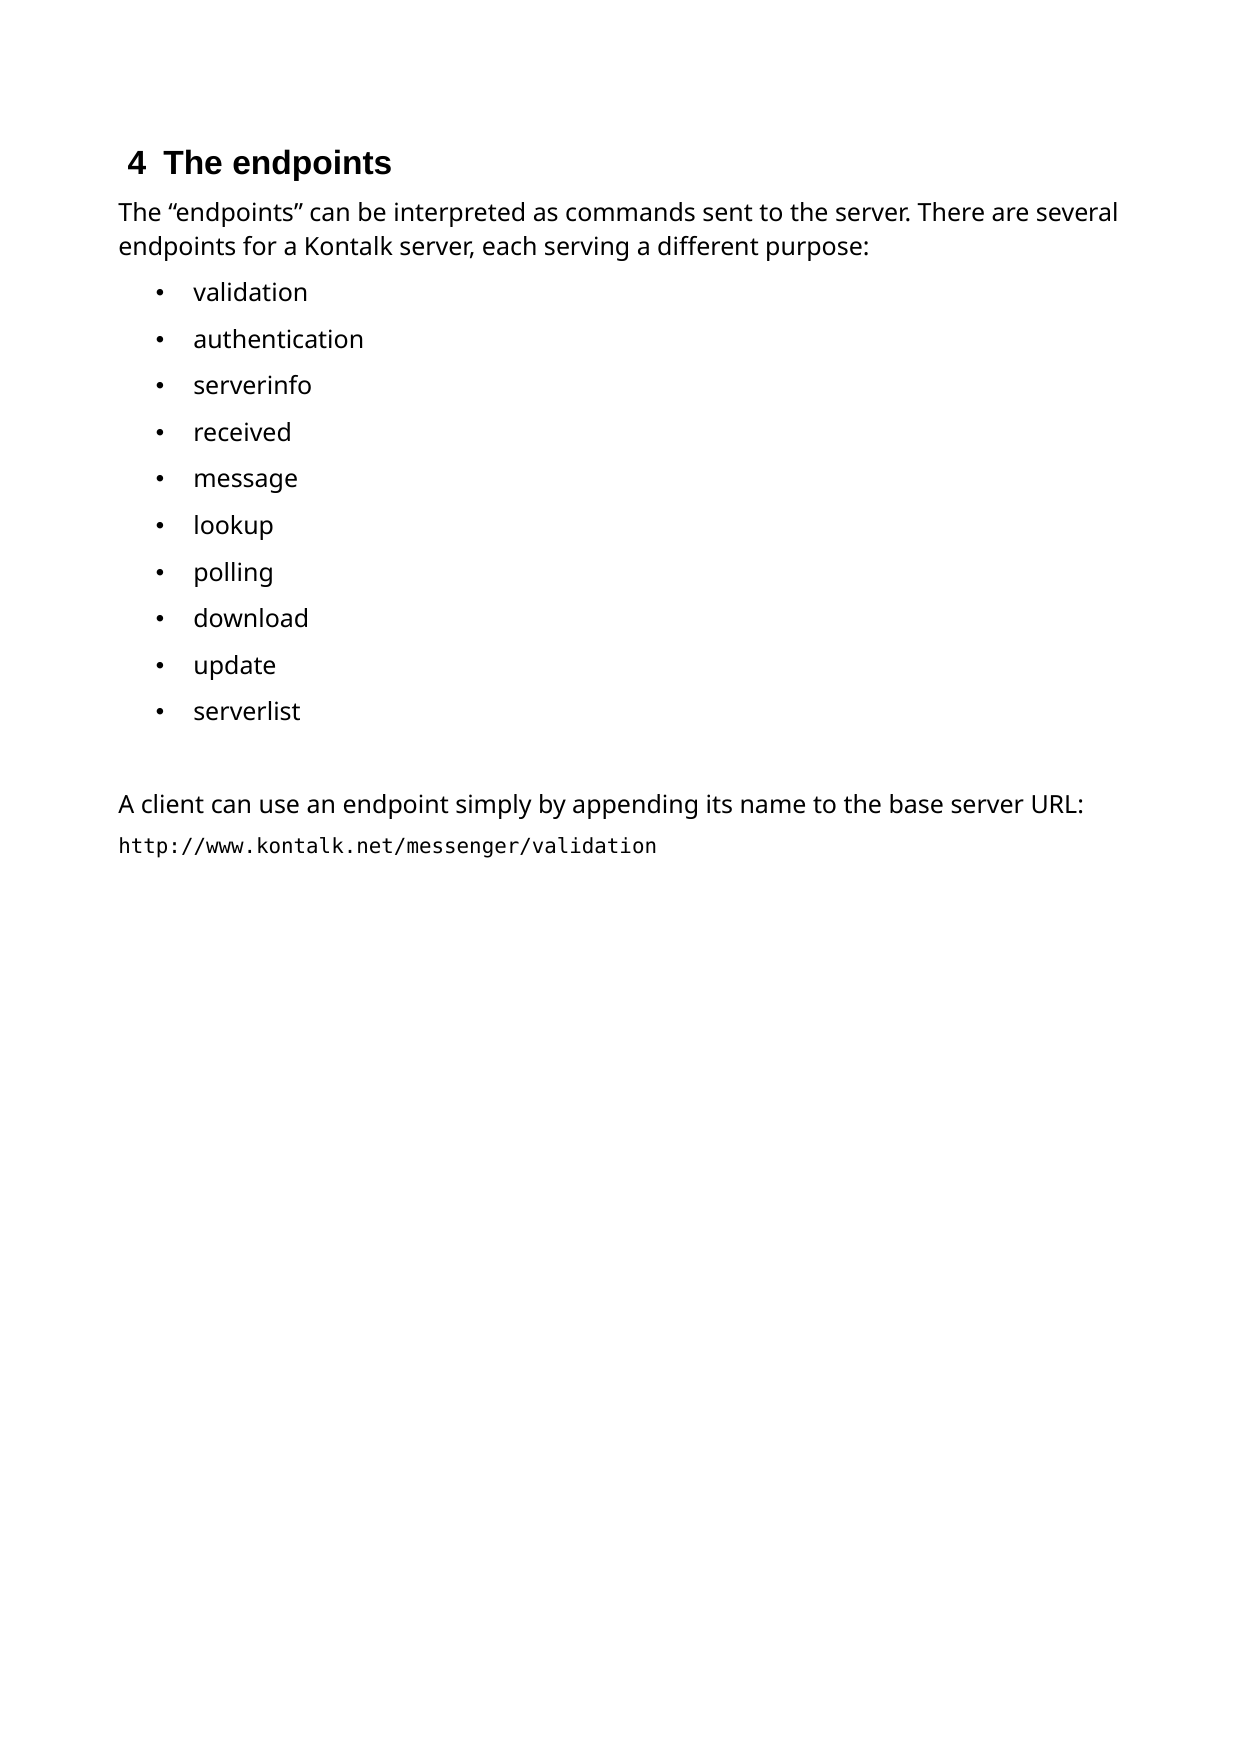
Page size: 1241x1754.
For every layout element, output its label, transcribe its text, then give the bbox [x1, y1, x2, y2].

list download [156, 601, 1122, 635]
list lookup [156, 508, 1122, 542]
list serverinfo [156, 368, 1122, 402]
list message [156, 461, 1122, 495]
list authentication [156, 321, 1122, 356]
subtitle The endpoints [118, 143, 1122, 182]
list polling [156, 554, 1122, 588]
text A client can use an endpoint simply by appending its name to the base server URL: [118, 787, 1122, 821]
list validation [156, 275, 1122, 309]
list received [156, 414, 1122, 449]
list update [156, 647, 1122, 681]
text The “endpoints” can be interpreted as commands sent to the server. There are several endpoints for a Kontalk server, each serving a different purpose: [118, 194, 1122, 262]
list serverlist [156, 694, 1122, 728]
text http://www.kontalk.net/messenger/validation [118, 834, 1122, 858]
